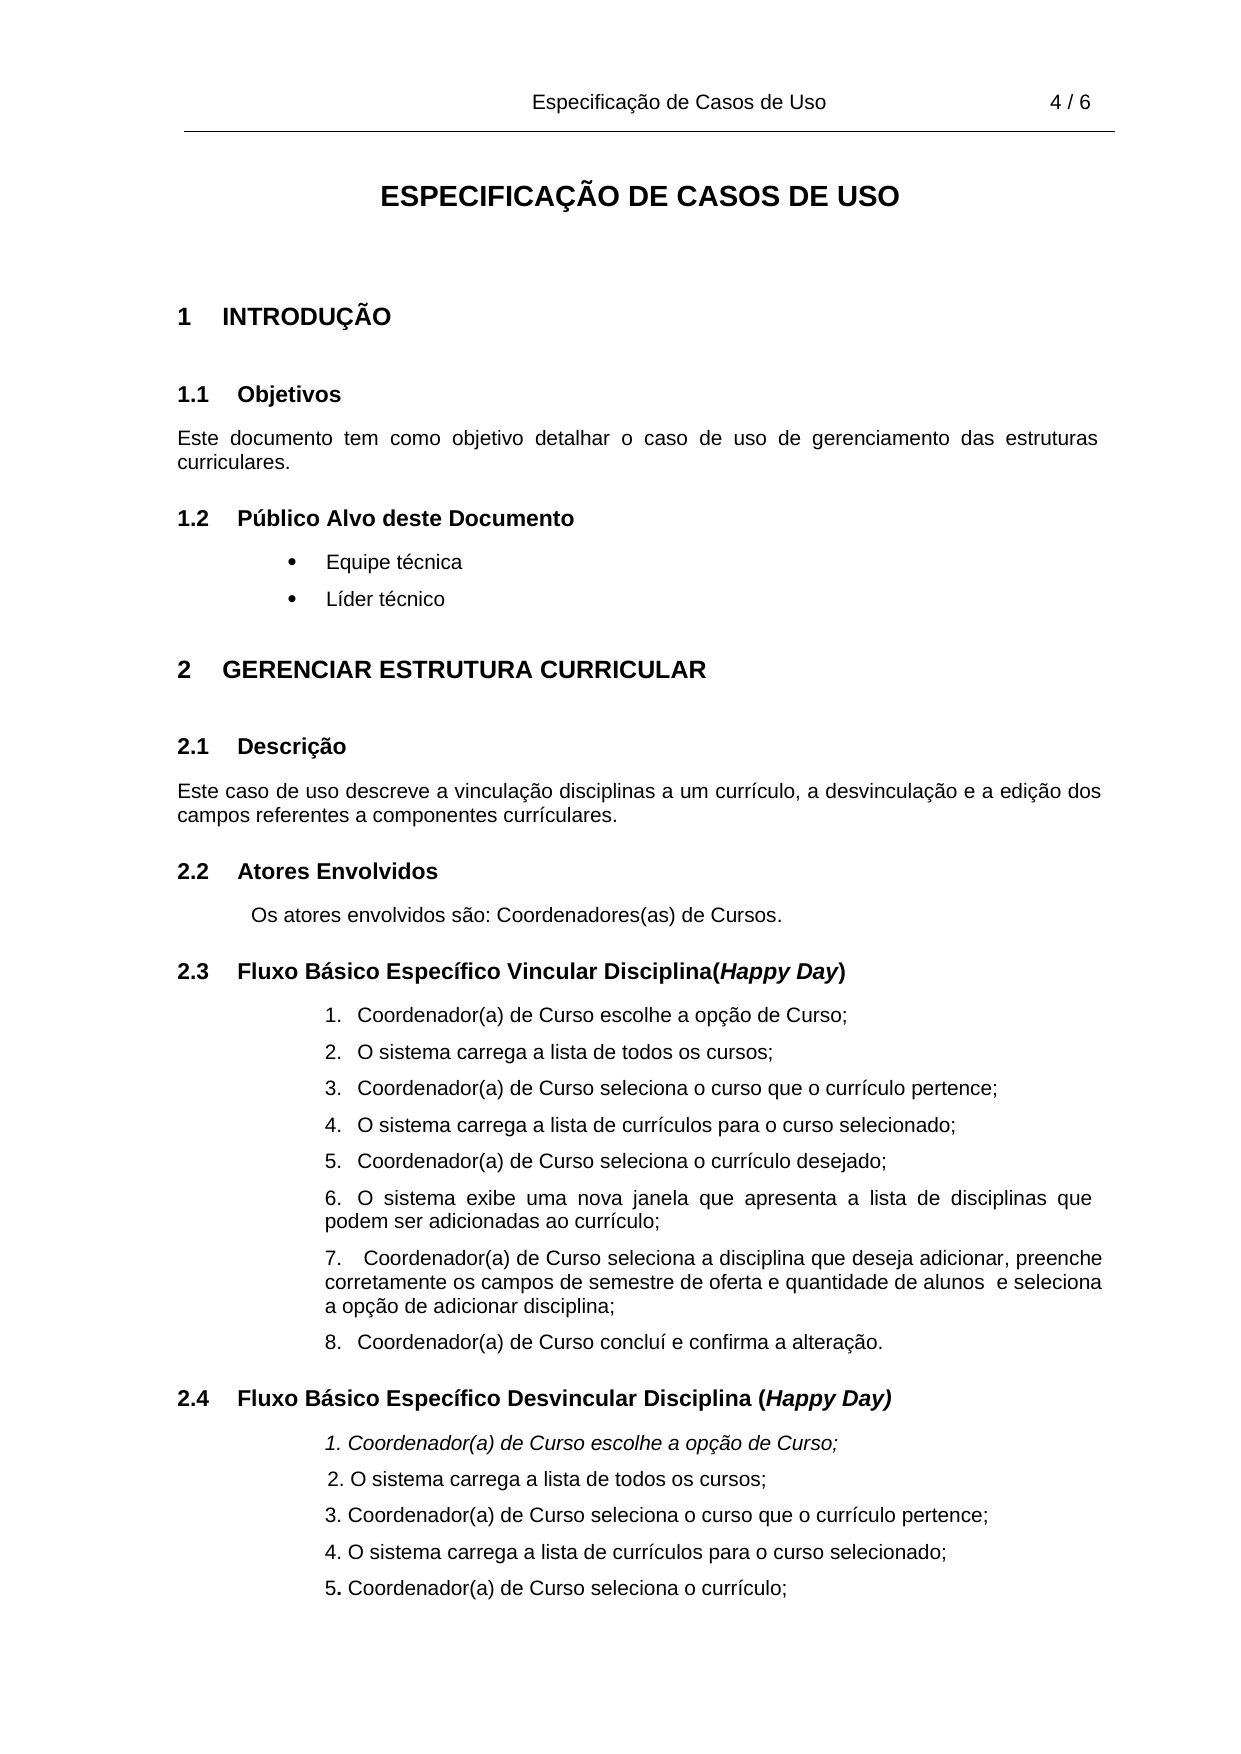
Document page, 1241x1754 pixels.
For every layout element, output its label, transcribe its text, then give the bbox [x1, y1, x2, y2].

list Coordenador(a) de Curso seleciona o curso que o currículo pertence; [251, 1076, 1104, 1100]
subtitle Público Alvo deste Documento [177, 505, 1104, 531]
text 1. Coordenador(a) de Curso escolhe a opção de Curso; [177, 1430, 1104, 1454]
text 4. O sistema carrega a lista de currículos para o curso selecionado; [177, 1540, 1104, 1564]
subtitle Objetivos [177, 381, 1104, 407]
text Especificação de casos de uso [177, 179, 1104, 212]
subtitle Fluxo Básico Específico Vincular Disciplina(Happy Day) [177, 958, 1104, 984]
subtitle Atores Envolvidos [177, 858, 1104, 884]
text 3. Coordenador(a) de Curso seleciona o curso que o currículo pertence; [177, 1503, 1104, 1527]
subtitle Descrição [177, 733, 1104, 760]
text Os atores envolvidos são: Coordenadores(as) de Cursos. [177, 903, 1104, 927]
list O sistema exibe uma nova janela que apresenta a lista de disciplinas que podem ser adicionadas ao currículo; [251, 1185, 1104, 1233]
list Coordenador(a) de Curso concluí e confirma a alteração. [251, 1330, 1104, 1354]
list Coordenador(a) de Curso seleciona o currículo desejado; [251, 1149, 1104, 1173]
list Líder técnico [214, 587, 1104, 611]
subtitle gerenciar estrutura curricular [177, 654, 1104, 683]
list O sistema carrega a lista de todos os cursos; [251, 1039, 1104, 1063]
text 5. Coordenador(a) de Curso seleciona o currículo; [177, 1576, 1104, 1600]
list Coordenador(a) de Curso escolhe a opção de Curso; [251, 1003, 1104, 1027]
list Coordenador(a) de Curso seleciona a disciplina que deseja adicionar, preenche corretamente os campos de semestre de oferta e quantidade de alunos e seleciona a opção de adicionar disciplina; [251, 1246, 1104, 1318]
list O sistema carrega a lista de currículos para o curso selecionado; [251, 1112, 1104, 1136]
text Este documento tem como objetivo detalhar o caso de uso de gerenciamento das estruturas curriculares. [177, 426, 1099, 474]
list 2. O sistema carrega a lista de todos os cursos; [289, 1467, 1104, 1491]
list Equipe técnica [214, 550, 1104, 574]
subtitle Fluxo Básico Específico Desvincular Disciplina (Happy Day) [177, 1385, 1104, 1412]
subtitle Introdução [177, 302, 1104, 331]
text Este caso de uso descreve a vinculação disciplinas a um currículo, a desvinculação e a edição dos campos referentes a componentes currículares. [177, 778, 1103, 826]
